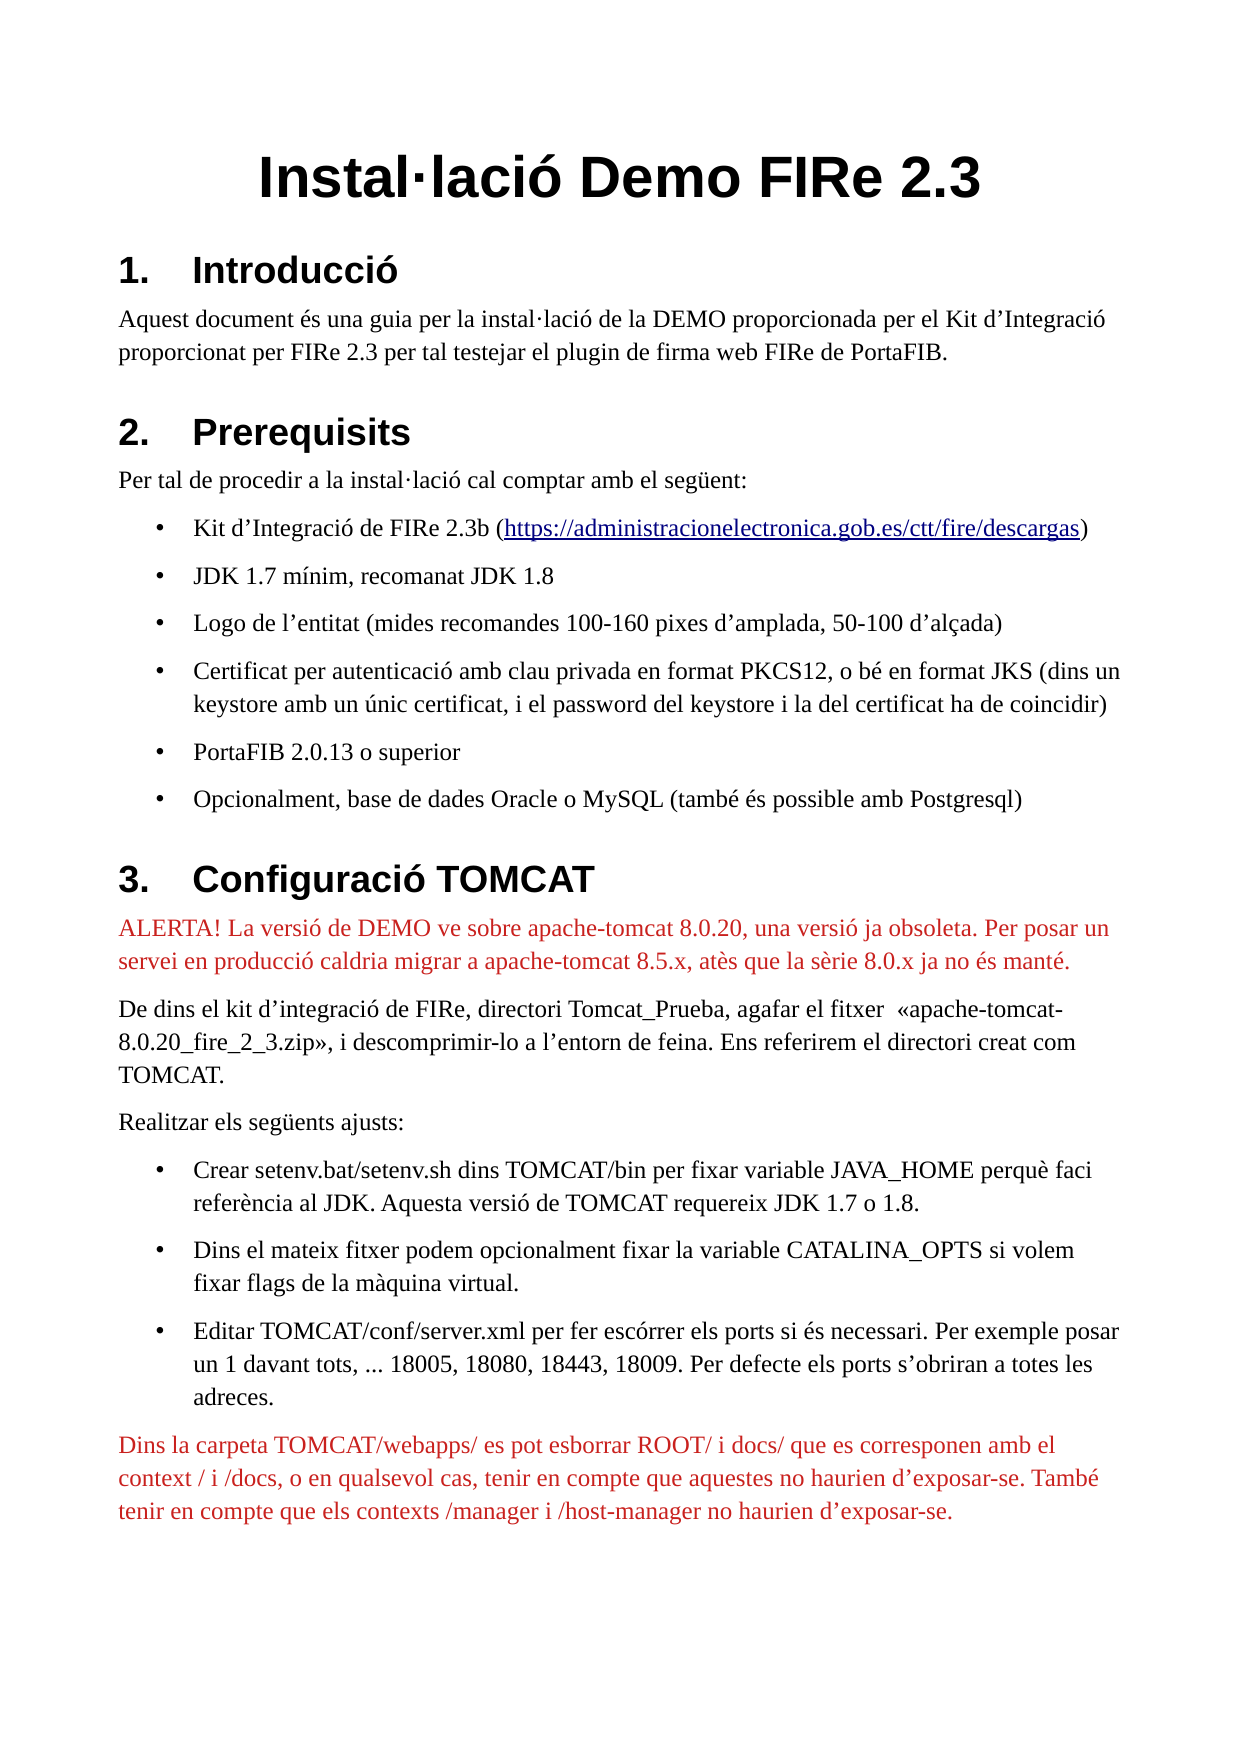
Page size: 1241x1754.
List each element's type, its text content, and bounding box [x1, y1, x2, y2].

list JDK 1.7 mínim, recomanat JDK 1.8 [156, 561, 1122, 589]
text Per tal de procedir a la instal·lació cal comptar amb el següent: [118, 466, 1122, 494]
list Dins el mateix fitxer podem opcionalment fixar la variable CATALINA_OPTS si volem fixar flags de la màquina virtual. [156, 1236, 1122, 1297]
list Crear setenv.bat/setenv.sh dins TOMCAT/bin per fixar variable JAVA_HOME perquè faci referència al JDK. Aquesta versió de TOMCAT requereix JDK 1.7 o 1.8. [156, 1155, 1122, 1217]
list PortaFIB 2.0.13 o superior [156, 737, 1122, 765]
subtitle Configuració TOMCAT [118, 857, 1122, 901]
text Realitzar els següents ajusts: [118, 1107, 1122, 1136]
list Opcionalment, base de dades Oracle o MySQL (també és possible amb Postgresql) [156, 784, 1122, 813]
text Dins la carpeta TOMCAT/webapps/ es pot esborrar ROOT/ i docs/ que es corresponen amb el context / i /docs, o en qualsevol cas, tenir en compte que aquestes no haurien d’exposar-se. També tenir en compte que els contexts /manager i /host-manager no haurien d’exposar-se. [118, 1430, 1122, 1524]
list Kit d’Integració de FIRe 2.3b (https://administracionelectronica.gob.es/ctt/fire/descargas) [156, 513, 1122, 542]
subtitle Prerequisits [118, 409, 1122, 453]
text Aquest document és una guia per la instal·lació de la DEMO proporcionada per el Kit d’Integració proporcionat per FIRe 2.3 per tal testejar el plugin de firma web FIRe de PortaFIB. [118, 304, 1122, 366]
title Instal·lació Demo FIRe 2.3 [118, 143, 1122, 210]
text ALERTA! La versió de DEMO ve sobre apache-tomcat 8.0.20, una versió ja obsoleta. Per posar un servei en producció caldria migrar a apache-tomcat 8.5.x, atès que la sèrie 8.0.x ja no és manté. [118, 913, 1122, 975]
list Certificat per autenticació amb clau privada en format PKCS12, o bé en format JKS (dins un keystore amb un únic certificat, i el password del keystore i la del certificat ha de coincidir) [156, 656, 1122, 718]
list Logo de l’entitat (mides recomandes 100-160 pixes d’amplada, 50-100 d’alçada) [156, 608, 1122, 637]
text De dins el kit d’integració de FIRe, directori Tomcat_Prueba, agafar el fitxer «apache-tomcat-8.0.20_fire_2_3.zip», i descomprimir-lo a l’entorn de feina. Ens referirem el directori creat com TOMCAT. [118, 994, 1122, 1088]
list Editar TOMCAT/conf/server.xml per fer escórrer els ports si és necessari. Per exemple posar un 1 davant tots, ... 18005, 18080, 18443, 18009. Per defecte els ports s’obriran a totes les adreces. [156, 1316, 1122, 1411]
subtitle Introducció [118, 248, 1122, 291]
